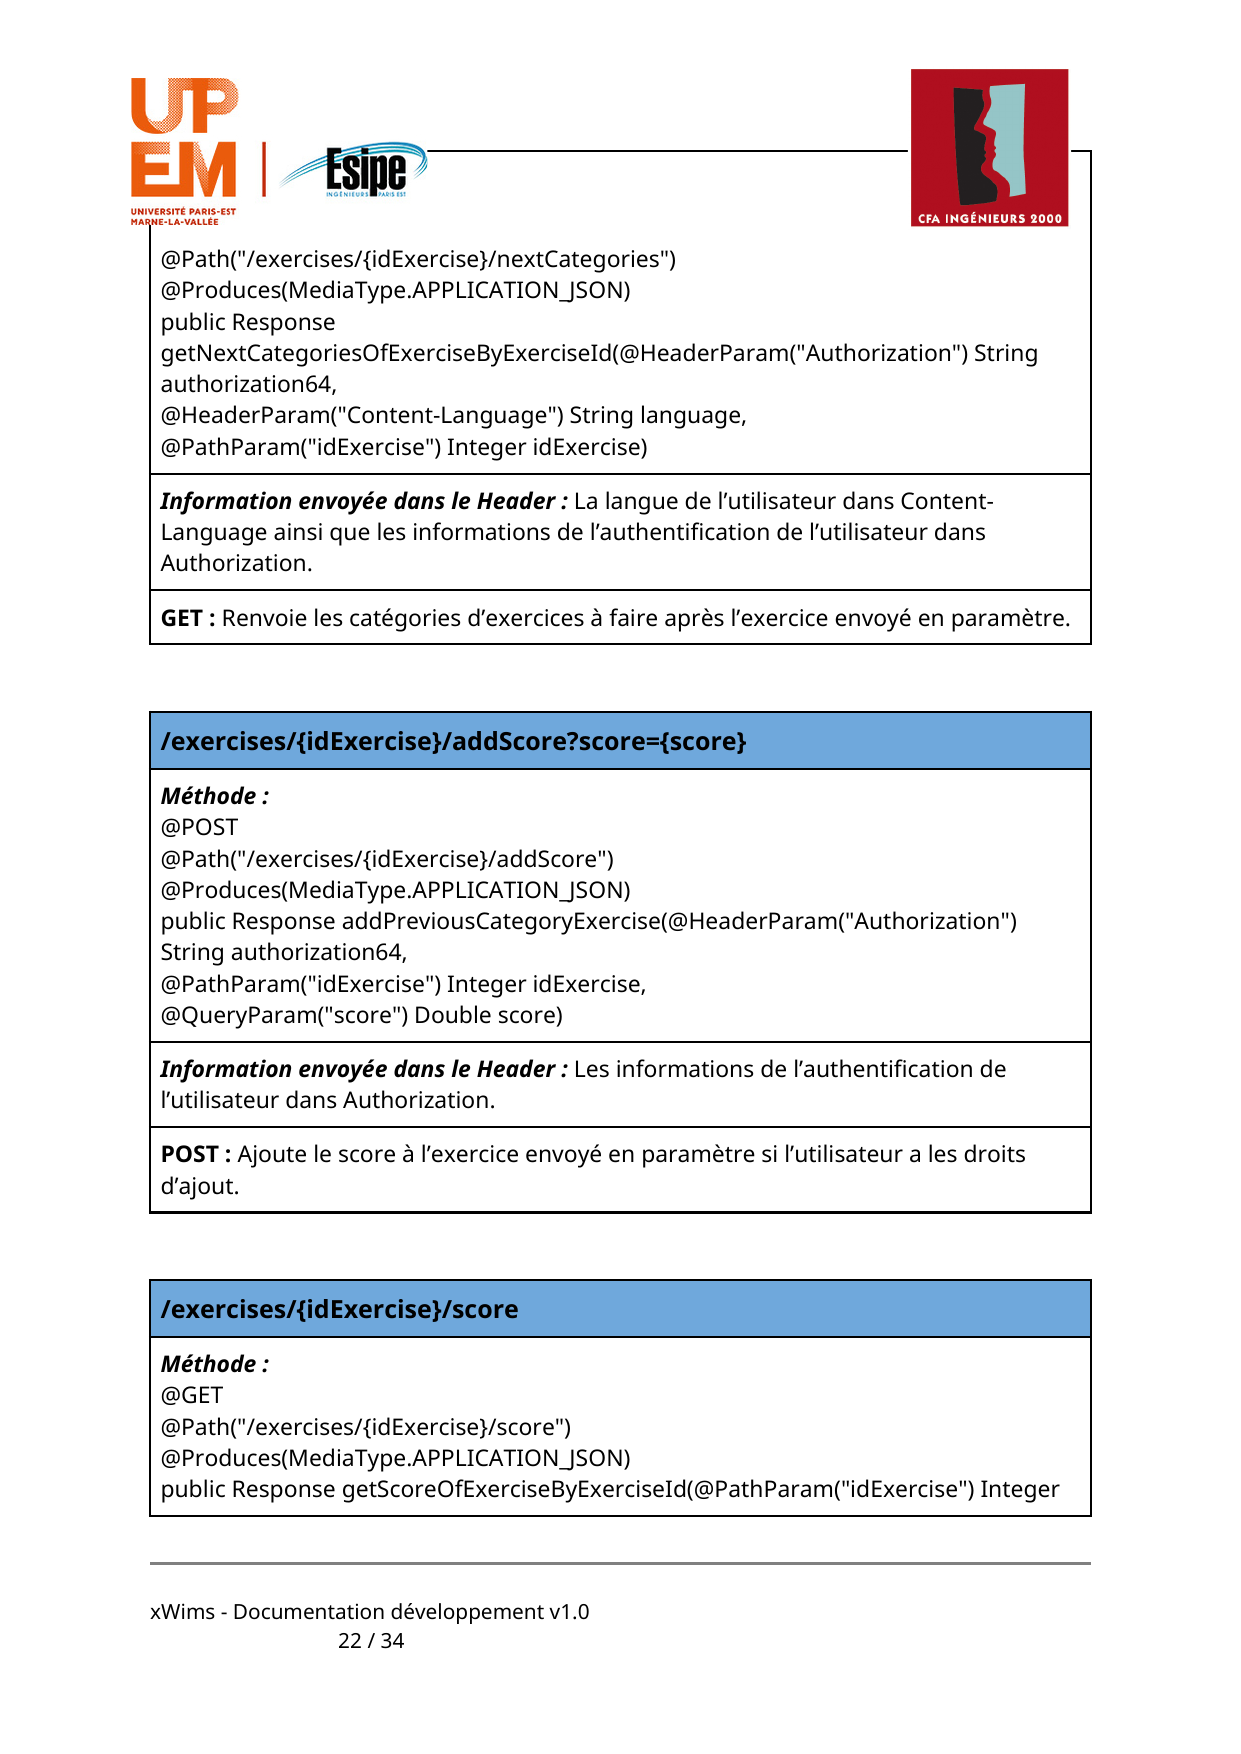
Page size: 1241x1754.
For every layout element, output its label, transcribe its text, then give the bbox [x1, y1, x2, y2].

table_cell Méthode : @POST @Path("/exercises/{idExercise}/addScore") @Produces(MediaType.APPLICATION_JSON) public Response addPreviousCategoryExercise(@HeaderParam("Authorization") String authorization64, @PathParam("idExercise") Integer idExercise, @QueryParam("score") Double score) [151, 770, 1090, 1041]
picture [131, 78, 428, 225]
table_cell Information envoyée dans le Header : Les informations de l’authentification de l’utilisateur dans Authorization. [151, 1043, 1090, 1126]
table_cell POST : Ajoute le score à l’exercice envoyé en paramètre si l’utilisateur a les droits d’ajout. [151, 1128, 1090, 1211]
table_cell Information envoyée dans le Header : La langue de l’utilisateur dans Content-Language ainsi que les informations de l’authentification de l’utilisateur dans Authorization. [151, 475, 1090, 589]
table_cell [428, 152, 907, 224]
table_cell @Path("/exercises/{idExercise}/nextCategories") @Produces(MediaType.APPLICATION_JSON) public Response getNextCategoriesOfExerciseByExerciseId(@HeaderParam("Authorization") String authorization64, @HeaderParam("Content-Language") String language, @PathParam("idExercise") Integer idExercise) [151, 225, 1090, 472]
table_cell GET : Renvoie les catégories d’exercices à faire après l’exercice envoyé en paramètre. [151, 591, 1090, 643]
table_header /exercises/{idExercise}/score [151, 1281, 1090, 1336]
table_header /exercises/{idExercise}/addScore?score={score} [151, 713, 1090, 768]
picture [907, 66, 1072, 230]
table_cell Méthode : @GET @Path("/exercises/{idExercise}/score") @Produces(MediaType.APPLICATION_JSON) public Response getScoreOfExerciseByExerciseId(@PathParam("idExercise") Integer [151, 1338, 1090, 1515]
